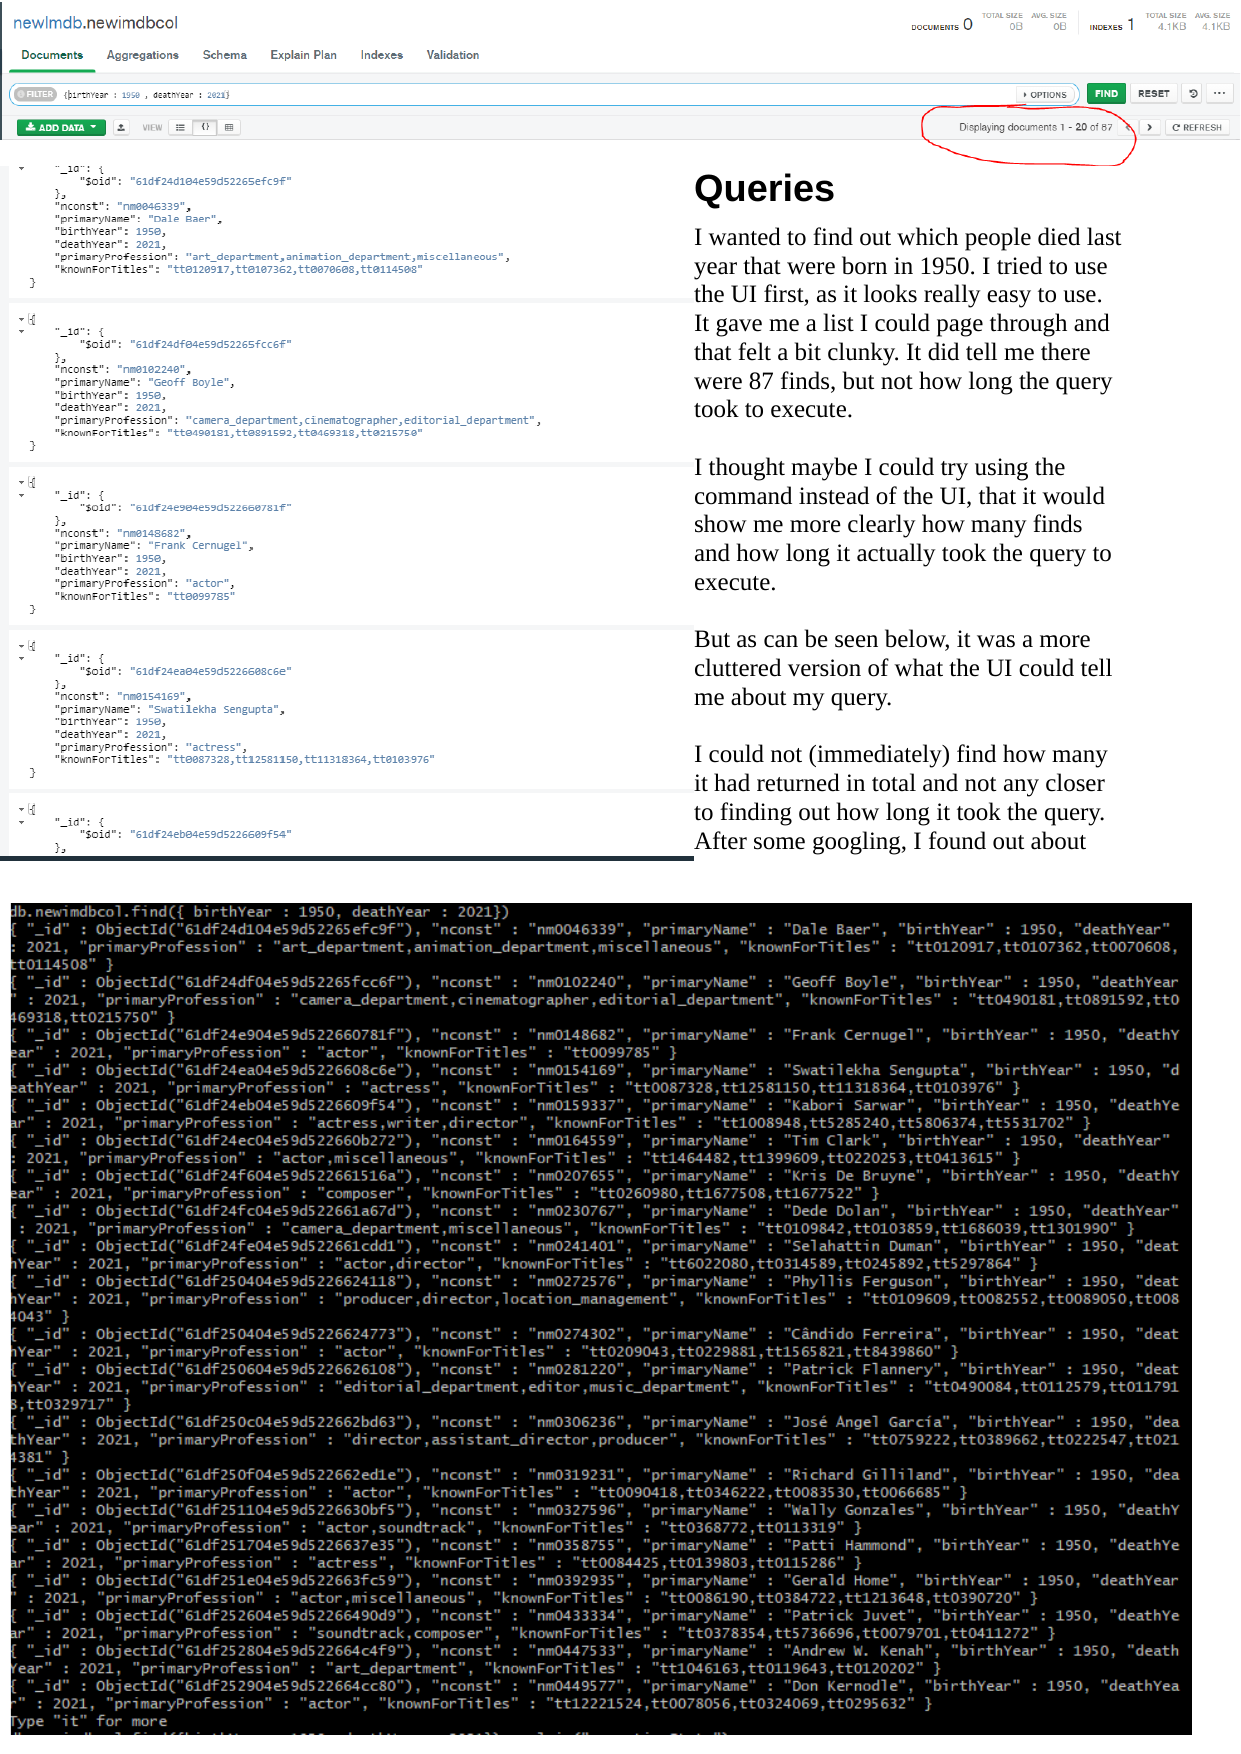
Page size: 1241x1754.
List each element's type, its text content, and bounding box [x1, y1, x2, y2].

picture [0, 2, 1241, 861]
subtitle Queries [694, 166, 1122, 209]
text But as can be seen below, it was a more cluttered version of what the UI could tell me about my query. [694, 624, 1122, 711]
text I could not (immediately) find how many it had returned in total and not any closer to finding out how long it took the query. After some googling, I found out about [694, 739, 1122, 854]
text I thought maybe I could try using the command instead of the UI, that it would show me more clearly how many finds and how long it actually took the query to execute. [694, 452, 1122, 596]
picture [10, 903, 1192, 1735]
text I wanted to find out which people died last year that were born in 1950. I tried to use the UI first, as it looks really easy to use. It gave me a list I could page through and that felt a bit clunky. It did tell me there were 87 finds, but not how long the query took to execute. [694, 222, 1122, 423]
